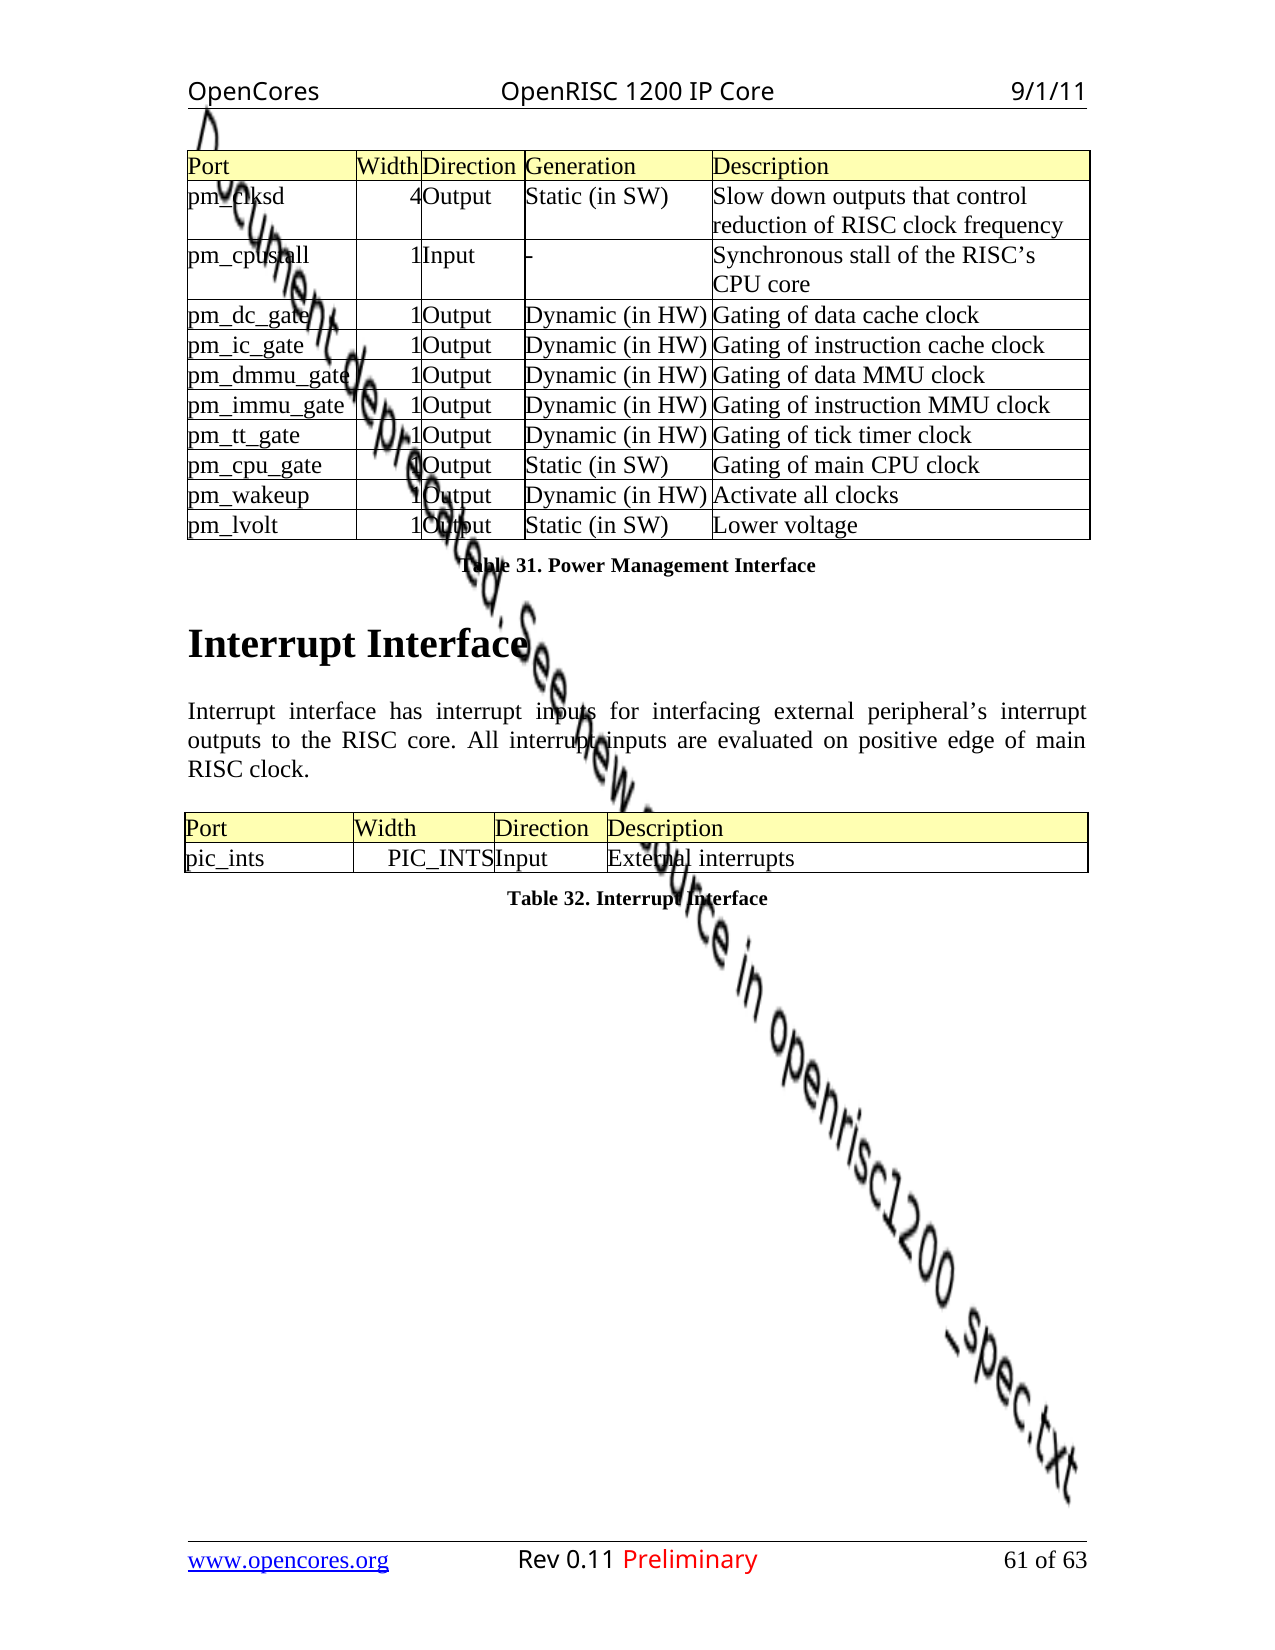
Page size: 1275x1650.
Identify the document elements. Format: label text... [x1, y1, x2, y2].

table_cell Gating of data MMU clock [713, 360, 1089, 389]
table_cell Input [422, 240, 524, 298]
text Interrupt interface has interrupt inputs for interfacing external peripheral’s interrupt outputs to the RISC core. All interrupt inputs are evaluated on positive edge of main RISC clock. [187, 696, 1087, 783]
table_cell Static (in SW) [526, 181, 712, 239]
table_cell External interrupts [608, 843, 1087, 872]
table_cell Gating of main CPU clock [713, 450, 1089, 479]
table_cell pm_wakeup [188, 480, 356, 509]
picture [187, 873, 1088, 1576]
table_cell Synchronous stall of the RISC’s CPU core [713, 240, 1089, 298]
table_cell Static (in SW) [526, 450, 712, 479]
table_cell Static (in SW) [526, 510, 712, 539]
table_cell Output [422, 330, 524, 359]
table_header Port [188, 151, 356, 180]
text Table 31. Power Management Interface [187, 553, 1087, 577]
text Table 32. Interrupt Interface [187, 886, 1087, 909]
table_cell Output [422, 450, 524, 479]
table_cell Activate all clocks [713, 480, 1089, 509]
table_cell Output [422, 480, 524, 509]
picture [264, 1558, 269, 1567]
table_cell 1 [357, 360, 421, 389]
table_header Port [186, 813, 353, 842]
table_cell Dynamic (in HW) [526, 360, 712, 389]
table_cell Output [422, 420, 524, 449]
table_cell pm_lvolt [188, 510, 356, 539]
table_cell Lower voltage [713, 510, 1089, 539]
table_header Description [608, 813, 1087, 842]
table_cell Gating of tick timer clock [713, 420, 1089, 449]
table_cell pm_dmmu_gate [188, 360, 356, 389]
table_header Generation [526, 151, 712, 180]
table_cell 1 [357, 300, 421, 328]
table_cell 1 [357, 330, 421, 359]
table_cell 1 [357, 240, 421, 298]
table_cell 1 [357, 510, 421, 539]
table_cell pm_clksd [188, 181, 356, 239]
table_cell Slow down outputs that control reduction of RISC clock frequency [713, 181, 1089, 239]
table_cell Gating of data cache clock [713, 300, 1089, 328]
table_cell Output [422, 181, 524, 239]
table_cell 1 [357, 420, 421, 449]
table_cell Dynamic (in HW) [526, 480, 712, 509]
table_cell pm_tt_gate [188, 420, 356, 449]
table_header Description [713, 151, 1089, 180]
table_cell pm_immu_gate [188, 390, 356, 419]
table_cell Dynamic (in HW) [526, 330, 712, 359]
table_header Width [354, 813, 494, 842]
table_cell Output [422, 300, 524, 328]
table_cell pm_cpu_gate [188, 450, 356, 479]
table_cell Gating of instruction MMU clock [713, 390, 1089, 419]
table_cell - [526, 240, 712, 298]
subtitle Interrupt Interface [187, 618, 1087, 666]
table_cell pm_cpustall [188, 240, 356, 298]
table_cell Dynamic (in HW) [526, 300, 712, 328]
table_header Width [357, 151, 421, 180]
table_cell Gating of instruction cache clock [713, 330, 1089, 359]
table_cell Input [495, 843, 607, 872]
picture [187, 73, 1088, 150]
table_cell Dynamic (in HW) [526, 420, 712, 449]
table_cell 1 [357, 480, 421, 509]
table_cell Output [422, 390, 524, 419]
table_cell Output [422, 360, 524, 389]
table_cell pm_dc_gate [188, 300, 356, 328]
table_cell Output [422, 510, 524, 539]
table_cell PIC_INTS [354, 843, 494, 872]
table_header Direction [495, 813, 607, 842]
table_cell 4 [357, 181, 421, 239]
table_header Direction [422, 151, 524, 180]
table_cell Dynamic (in HW) [526, 390, 712, 419]
table_cell 1 [357, 390, 421, 419]
table_cell 1 [357, 450, 421, 479]
table_cell pm_ic_gate [188, 330, 356, 359]
picture [187, 540, 1088, 812]
table_cell pic_ints [186, 843, 353, 872]
